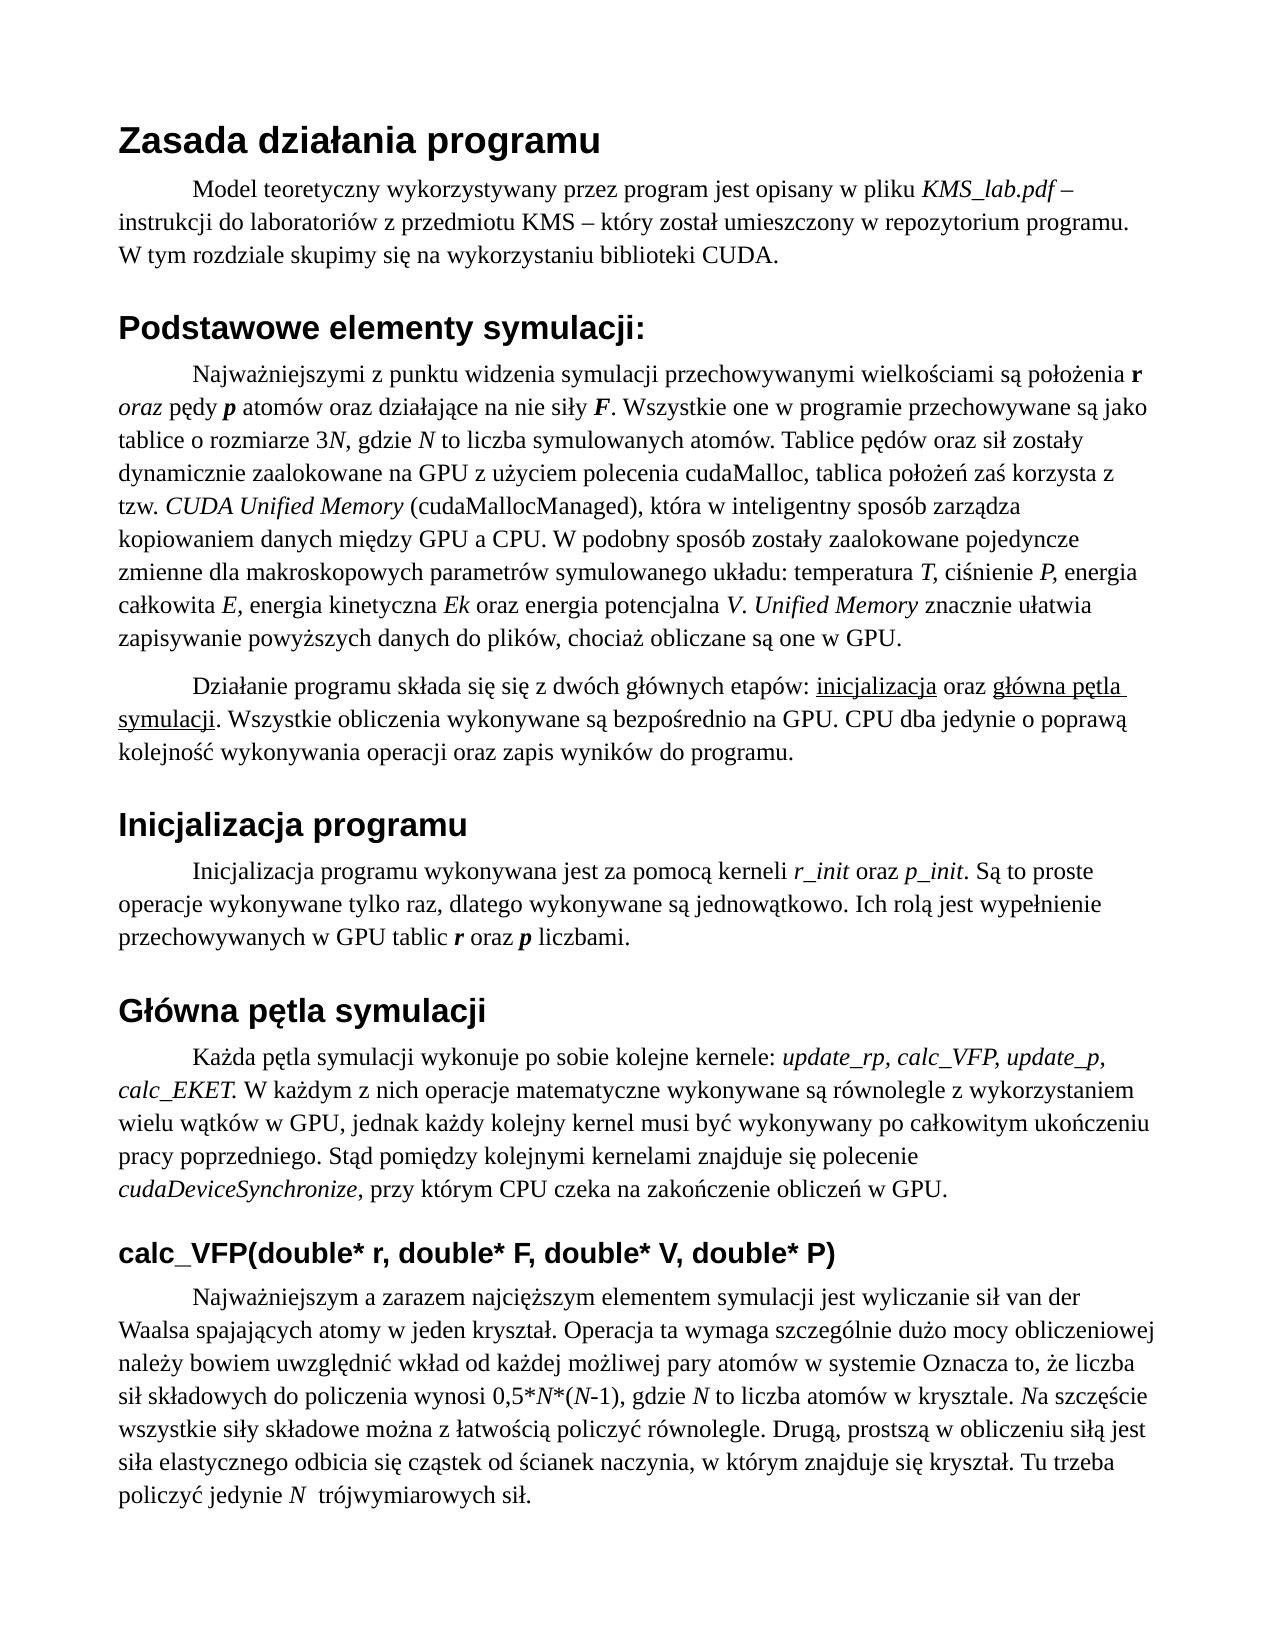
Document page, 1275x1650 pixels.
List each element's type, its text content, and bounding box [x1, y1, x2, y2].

subtitle Podstawowe elementy symulacji: [118, 308, 1157, 347]
subtitle calc_VFP(double* r, double* F, double* V, double* P) [118, 1236, 1157, 1269]
text Najważniejszymi z punktu widzenia symulacji przechowywanymi wielkościami są położenia r oraz pędy p atomów oraz działające na nie siły F. Wszystkie one w programie przechowywane są jako tablice o rozmiarze 3N, gdzie N to liczba symulowanych atomów. Tablice pędów oraz sił zostały dynamicznie zaalokowane na GPU z użyciem polecenia cudaMalloc, tablica położeń zaś korzysta z tzw. CUDA Unified Memory (cudaMallocManaged), która w inteligentny sposób zarządza kopiowaniem danych między GPU a CPU. W podobny sposób zostały zaalokowane pojedyncze zmienne dla makroskopowych parametrów symulowanego układu: temperatura T, ciśnienie P, energia całkowita E, energia kinetyczna Ek oraz energia potencjalna V. Unified Memory znacznie ułatwia zapisywanie powyższych danych do plików, chociaż obliczane są one w GPU. [118, 359, 1157, 652]
text Model teoretyczny wykorzystywany przez program jest opisany w pliku KMS_lab.pdf – instrukcji do laboratoriów z przedmiotu KMS – który został umieszczony w repozytorium programu. W tym rozdziale skupimy się na wykorzystaniu biblioteki CUDA. [118, 174, 1157, 268]
subtitle Inicjalizacja programu [118, 805, 1157, 844]
text Inicjalizacja programu wykonywana jest za pomocą kerneli r_init oraz p_init. Są to proste operacje wykonywane tylko raz, dlatego wykonywane są jednowątkowo. Ich rolą jest wypełnienie przechowywanych w GPU tablic r oraz p liczbami. [118, 856, 1157, 951]
subtitle Zasada działania programu [118, 118, 1157, 161]
text Działanie programu składa się się z dwóch głównych etapów: inicjalizacja oraz główna pętla symulacji. Wszystkie obliczenia wykonywane są bezpośrednio na GPU. CPU dba jedynie o poprawą kolejność wykonywania operacji oraz zapis wyników do programu. [118, 671, 1157, 766]
text Najważniejszym a zarazem najcięższym elementem symulacji jest wyliczanie sił van der Waalsa spajających atomy w jeden kryształ. Operacja ta wymaga szczególnie dużo mocy obliczeniowej należy bowiem uwzględnić wkład od każdej możliwej pary atomów w systemie Oznacza to, że liczba sił składowych do policzenia wynosi 0,5*N*(N-1), gdzie N to liczba atomów w krysztale. Na szczęście wszystkie siły składowe można z łatwością policzyć równolegle. Drugą, prostszą w obliczeniu siłą jest siła elastycznego odbicia się cząstek od ścianek naczynia, w którym znajduje się kryształ. Tu trzeba policzyć jedynie N trójwymiarowych sił. [118, 1282, 1157, 1509]
subtitle Główna pętla symulacji [118, 991, 1157, 1029]
text Każda pętla symulacji wykonuje po sobie kolejne kernele: update_rp, calc_VFP, update_p, calc_EKET. W każdym z nich operacje matematyczne wykonywane są równolegle z wykorzystaniem wielu wątków w GPU, jednak każdy kolejny kernel musi być wykonywany po całkowitym ukończeniu pracy poprzedniego. Stąd pomiędzy kolejnymi kernelami znajduje się polecenie cudaDeviceSynchronize, przy którym CPU czeka na zakończenie obliczeń w GPU. [118, 1042, 1157, 1203]
